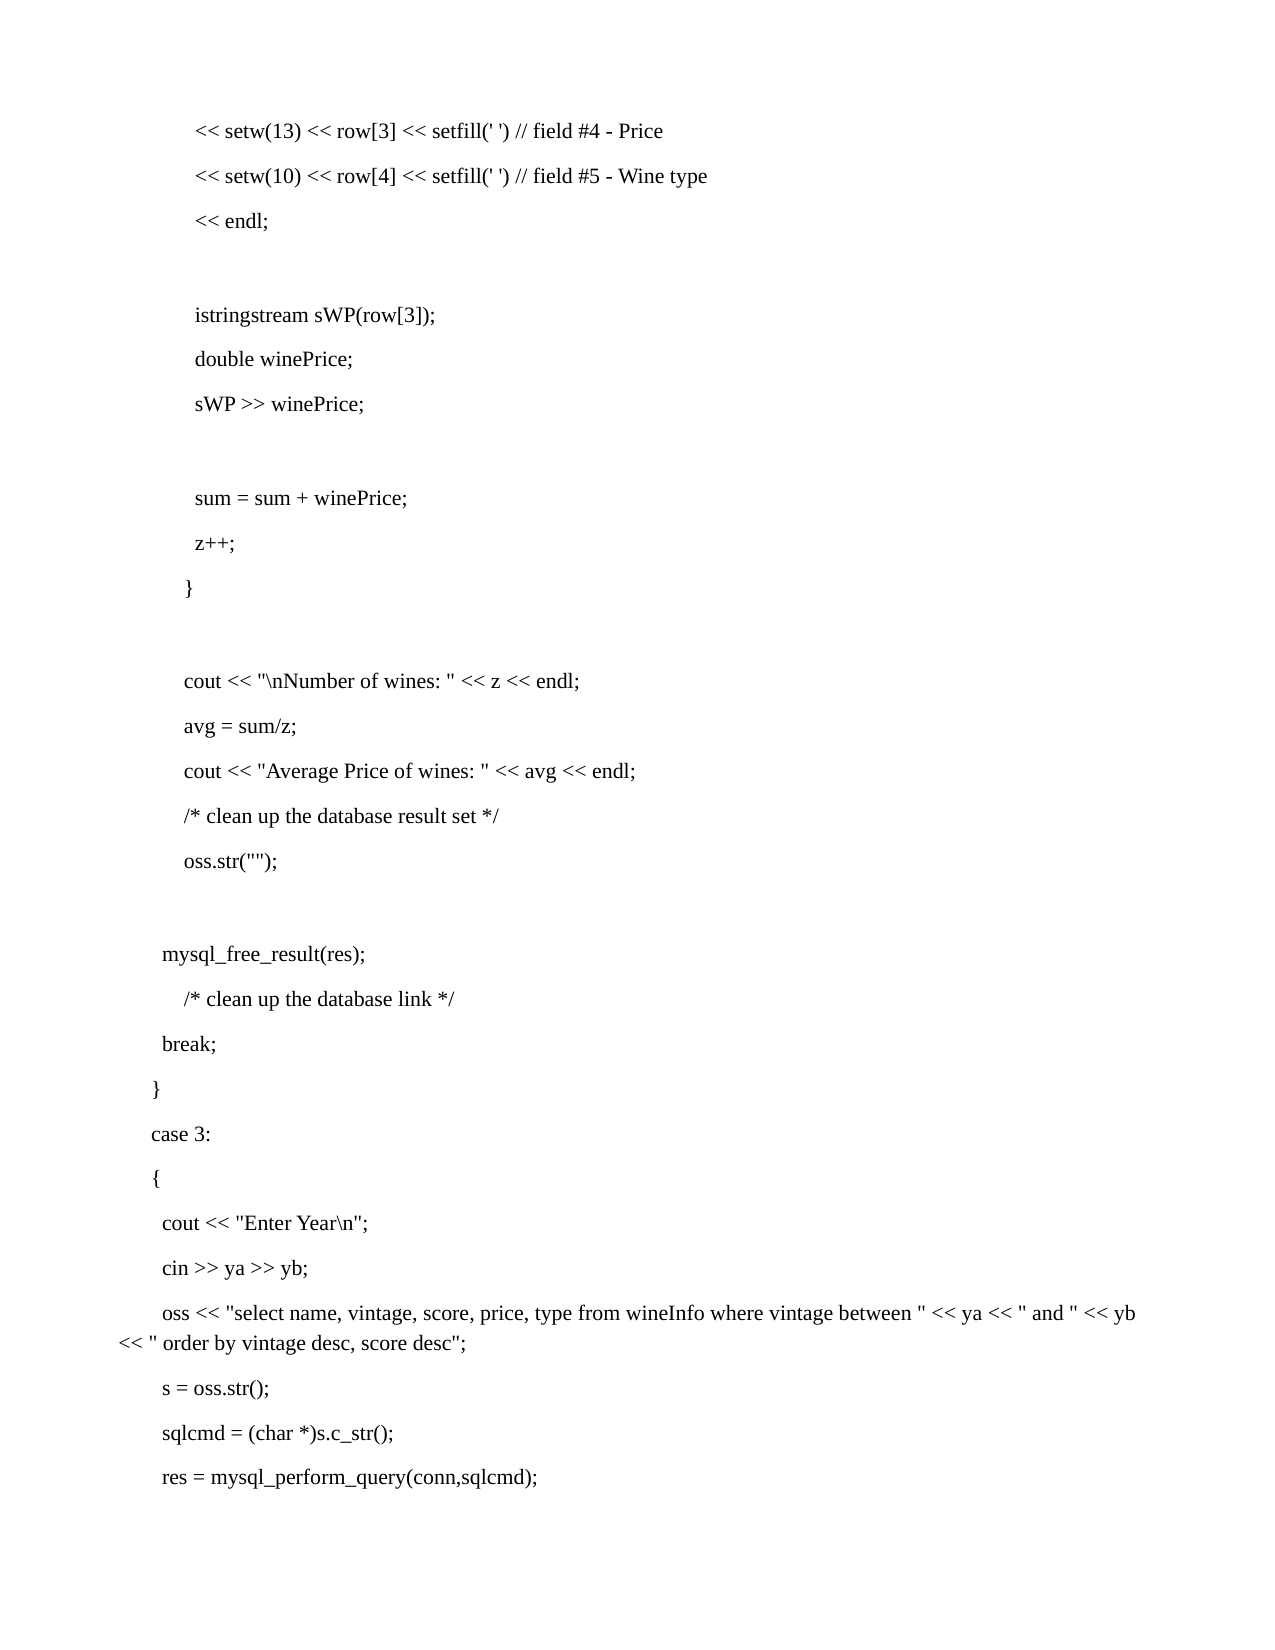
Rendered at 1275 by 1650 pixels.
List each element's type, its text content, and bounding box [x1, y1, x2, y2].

text sqlcmd = (char *)s.c_str(); [118, 1419, 1157, 1445]
text avg = sum/z; [118, 713, 1157, 738]
text sWP >> winePrice; [118, 391, 1157, 416]
text mysql_free_result(res); [118, 941, 1157, 967]
text break; [118, 1031, 1157, 1056]
text cout << "Enter Year\n"; [118, 1210, 1157, 1235]
text case 3: [118, 1121, 1157, 1146]
text << setw(10) << row[4] << setfill(' ') // field #5 - Wine type [118, 163, 1157, 188]
text s = oss.str(); [118, 1375, 1157, 1400]
text << setw(13) << row[3] << setfill(' ') // field #4 - Price [118, 118, 1157, 143]
text cout << "\nNumber of wines: " << z << endl; [118, 668, 1157, 694]
text /* clean up the database result set */ [118, 803, 1157, 828]
text cin >> ya >> yb; [118, 1255, 1157, 1280]
text res = mysql_perform_query(conn,sqlcmd); [118, 1464, 1157, 1489]
text sum = sum + winePrice; [118, 485, 1157, 510]
text << endl; [118, 208, 1157, 233]
text /* clean up the database link */ [118, 986, 1157, 1011]
text oss << "select name, vintage, score, price, type from wineInfo where vintage between " << ya << " and " << yb << " order by vintage desc, score desc"; [118, 1300, 1157, 1355]
text istringstream sWP(row[3]); [118, 302, 1157, 327]
text z++; [118, 530, 1157, 555]
text oss.str(""); [118, 848, 1157, 873]
text double winePrice; [118, 346, 1157, 372]
text } [118, 574, 1157, 600]
text } [118, 1076, 1157, 1101]
text { [118, 1165, 1157, 1191]
text cout << "Average Price of wines: " << avg << endl; [118, 758, 1157, 783]
